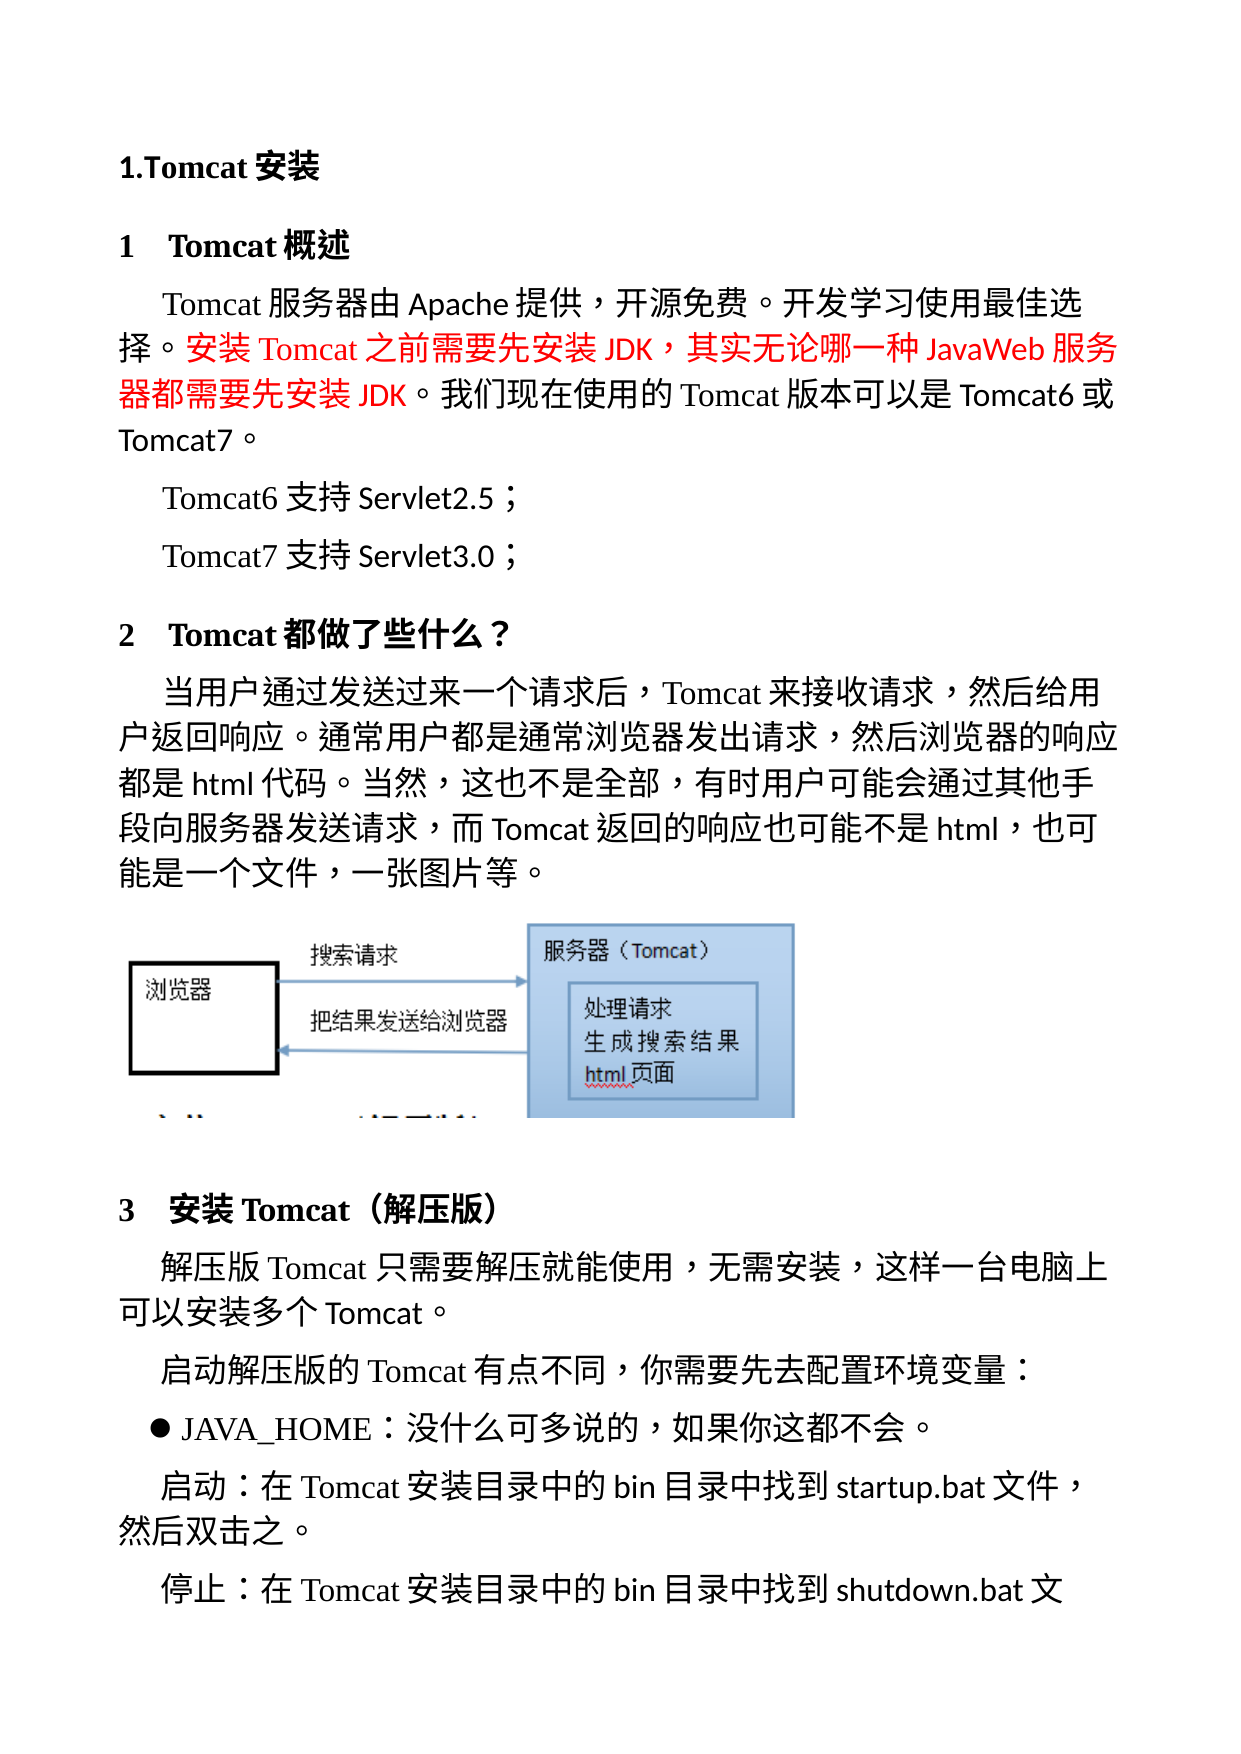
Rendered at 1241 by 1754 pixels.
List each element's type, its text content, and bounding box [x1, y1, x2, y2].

text 启动解压版的Tomcat有点不同，你需要先去配置环境变量： [118, 1347, 1122, 1392]
subtitle 1.Tomcat安装 [118, 143, 1122, 188]
text 启动：在Tomcat安装目录中的bin目录中找到startup.bat文件，然后双击之。 [118, 1463, 1122, 1553]
text Tomcat服务器由Apache提供，开源免费。开发学习使用最佳选择。安装Tomcat之前需要先安装JDK，其实无论哪一种JavaWeb服务器都需要先安装JDK。我们现在使用的Tomcat版本可以是Tomcat6或Tomcat7。 [118, 280, 1122, 461]
subtitle 2 Tomcat都做了些什么？ [118, 611, 1122, 656]
text 停止：在Tomcat安装目录中的bin目录中找到shutdown.bat文 [118, 1566, 1122, 1611]
text 解压版Tomcat 只需要解压就能使用，无需安装，这样一台电脑上可以安装多个Tomcat。 [118, 1243, 1122, 1334]
text 当用户通过发送过来一个请求后，Tomcat来接收请求，然后给用户返回响应。通常用户都是通常浏览器发出请求，然后浏览器的响应都是html代码。当然，这也不是全部，有时用户可能会通过其他手段向服务器发送请求，而Tomcat返回的响应也可能不是html，也可能是一个文件，一张图片等。 [118, 668, 1122, 896]
text Tomcat7支持Servlet3.0； [118, 532, 1122, 577]
subtitle 1 Tomcat概述 [118, 222, 1122, 267]
text Tomcat6支持Servlet2.5； [118, 474, 1122, 519]
text lJAVA_HOME：没什么可多说的，如果你这都不会。 [148, 1405, 1122, 1450]
subtitle 3 安装Tomcat（解压版） [118, 1186, 1122, 1231]
picture [128, 908, 853, 1118]
